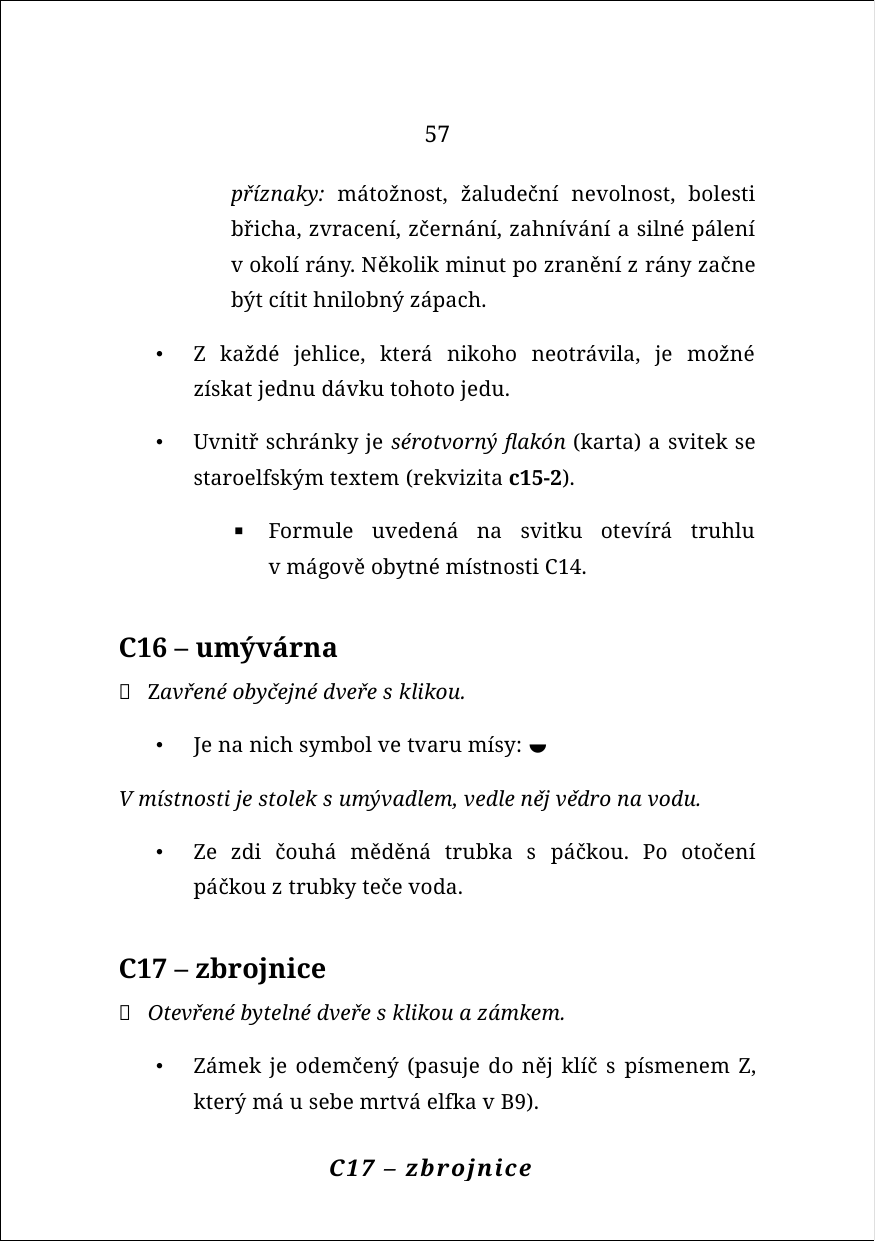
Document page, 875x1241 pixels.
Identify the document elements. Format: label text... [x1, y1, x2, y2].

list Uvnitř schránky je sérotvorný flakón (karta) a svitek se staroelfským textem (rekvizita c15-2). [156, 427, 756, 491]
text 🚪 Otevřené bytelné dveře s⁠ klikou a⁠ zámkem. [118, 998, 756, 1026]
list Je na nich symbol ve tvaru mísy: ⯋ [156, 731, 756, 759]
list Ze zdi čouhá měděná trubka s⁠ páčkou. Po otočení páčkou z⁠ trubky teče voda. [156, 837, 756, 901]
subtitle C17 – zbrojnice [118, 949, 756, 986]
text 🚪 Zavřené obyčejné dveře s⁠ klikou. [118, 677, 756, 706]
subtitle C16 – umývárna [118, 629, 756, 666]
list příznaky: mátožnost, žaludeční nevolnost, bolesti břicha, zvracení, zčernání, zahnívání a silné pálení v okolí rány. Několik minut po zranění z rány začne být cítit hnilobný zápach. [193, 179, 756, 314]
list Z⁠ každé jehlice, která nikoho neotrávila, je možné získat jednu dávku tohoto jedu. [156, 339, 756, 403]
list Zámek je odemčený (pasuje do něj klíč s⁠ písmenem Z, který má u⁠ sebe mrtvá elfka v⁠ B9). [156, 1051, 756, 1115]
text V⁠ místnosti je stolek s⁠ umývadlem, vedle něj vědro na vodu. [118, 784, 756, 812]
list Formule uvedená na svitku otevírá truhlu v⁠ mágově obytné místnosti C14. [231, 516, 756, 580]
